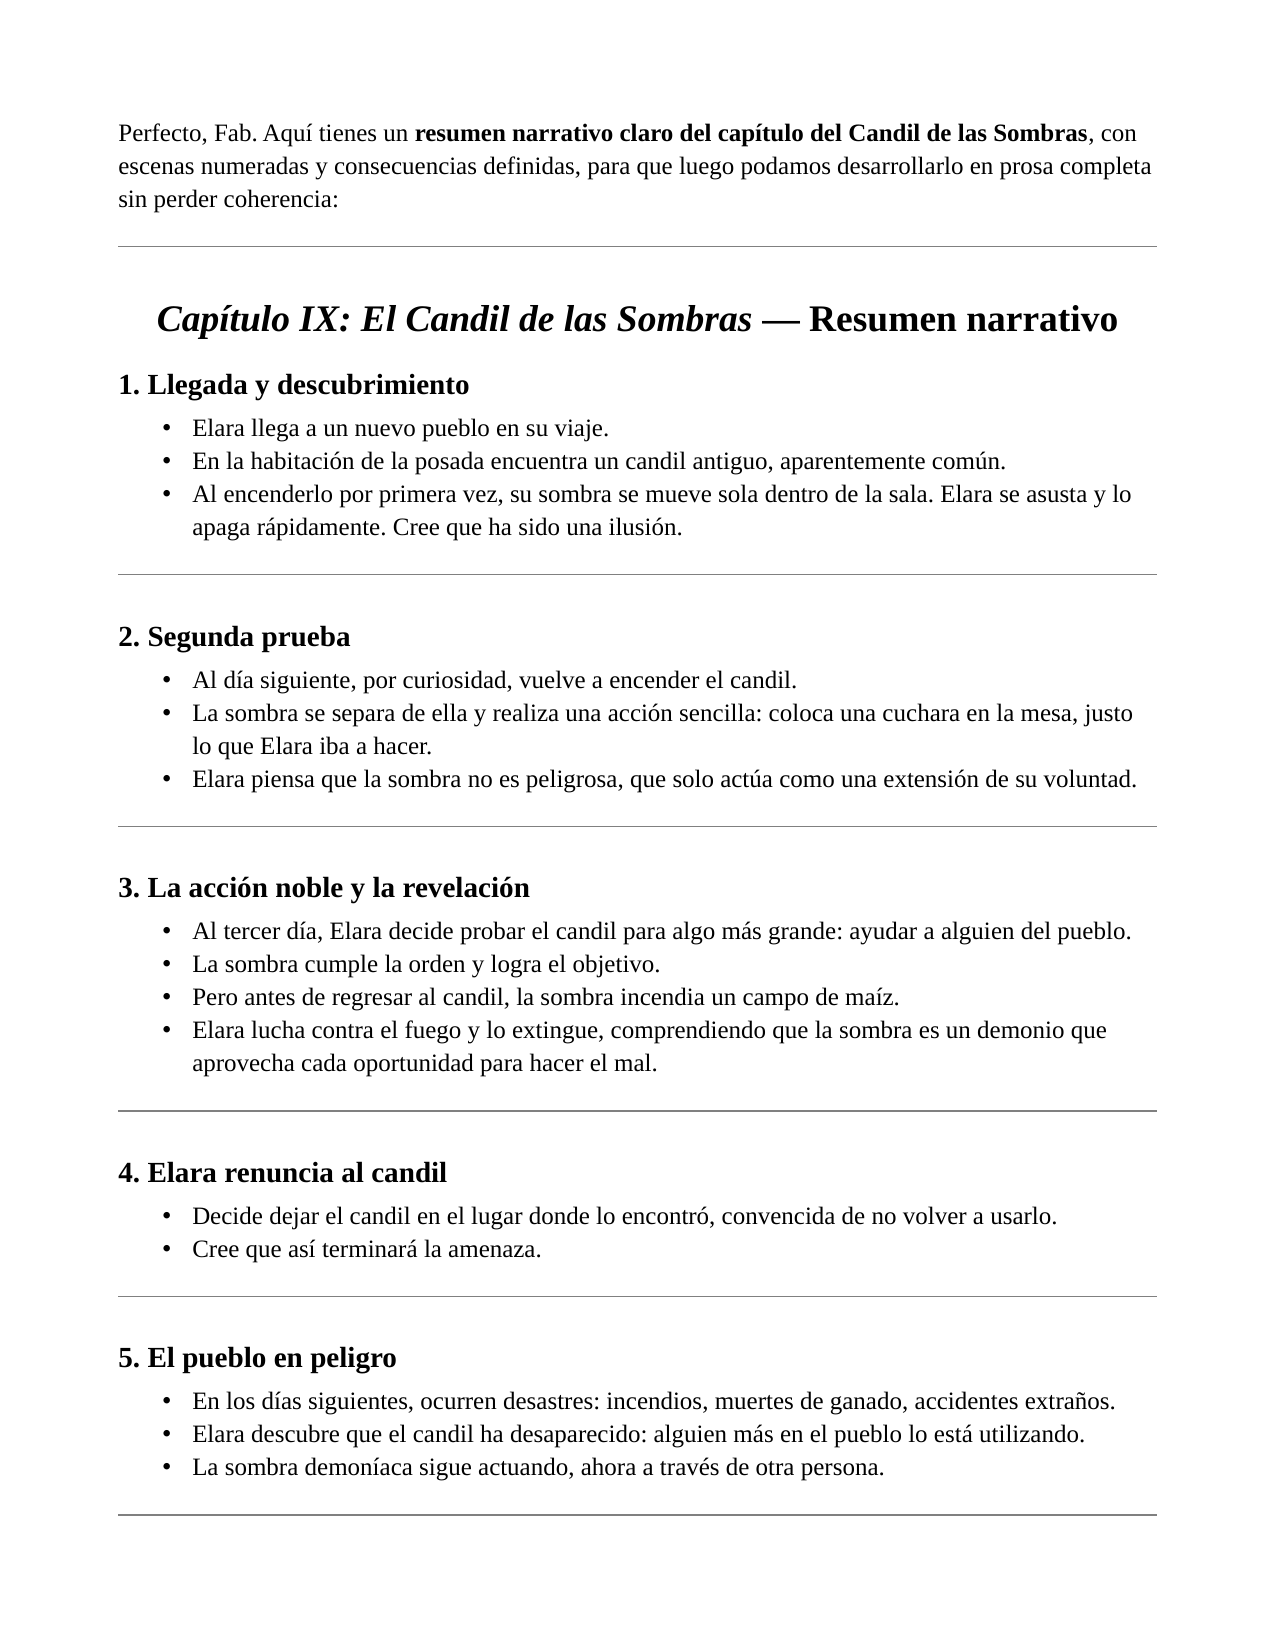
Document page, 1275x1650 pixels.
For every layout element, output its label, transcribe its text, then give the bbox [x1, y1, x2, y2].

list En la habitación de la posada encuentra un candil antiguo, aparentemente común. [162, 446, 1157, 475]
list Al encenderlo por primera vez, su sombra se mueve sola dentro de la sala. Elara se asusta y lo apaga rápidamente. Cree que ha sido una ilusión. [162, 479, 1157, 541]
subtitle 1. Llegada y descubrimiento [118, 367, 1157, 401]
list Elara lucha contra el fuego y lo extingue, comprendiendo que la sombra es un demonio que aprovecha cada oportunidad para hacer el mal. [162, 1015, 1157, 1077]
list Al tercer día, Elara decide probar el candil para algo más grande: ayudar a alguien del pueblo. [162, 916, 1157, 945]
list En los días siguientes, ocurren desastres: incendios, muertes de ganado, accidentes extraños. [162, 1386, 1157, 1415]
subtitle 3. La acción noble y la revelación [118, 870, 1157, 904]
subtitle 5. El pueblo en peligro [118, 1340, 1157, 1374]
subtitle 4. Elara renuncia al candil [118, 1155, 1157, 1188]
list Elara piensa que la sombra no es peligrosa, que solo actúa como una extensión de su voluntad. [162, 764, 1157, 792]
list Al día siguiente, por curiosidad, vuelve a encender el candil. [162, 665, 1157, 693]
subtitle 2. Segunda prueba [118, 619, 1157, 652]
list Decide dejar el candil en el lugar donde lo encontró, convencida de no volver a usarlo. [162, 1201, 1157, 1229]
subtitle 🔦 Capítulo IX: El Candil de las Sombras — Resumen narrativo [118, 297, 1157, 340]
list Elara descubre que el candil ha desaparecido: alguien más en el pueblo lo está utilizando. [162, 1419, 1157, 1448]
list La sombra se separa de ella y realiza una acción sencilla: coloca una cuchara en la mesa, justo lo que Elara iba a hacer. [162, 698, 1157, 759]
list Elara llega a un nuevo pueblo en su viaje. [162, 413, 1157, 442]
list Pero antes de regresar al candil, la sombra incendia un campo de maíz. [162, 982, 1157, 1011]
list La sombra cumple la orden y logra el objetivo. [162, 949, 1157, 978]
list La sombra demoníaca sigue actuando, ahora a través de otra persona. [162, 1452, 1157, 1481]
list Cree que así terminará la amenaza. [162, 1234, 1157, 1263]
text Perfecto, Fab. Aquí tienes un resumen narrativo claro del capítulo del Candil de las Sombras, con escenas numeradas y consecuencias definidas, para que luego podamos desarrollarlo en prosa completa sin perder coherencia: [118, 118, 1157, 213]
